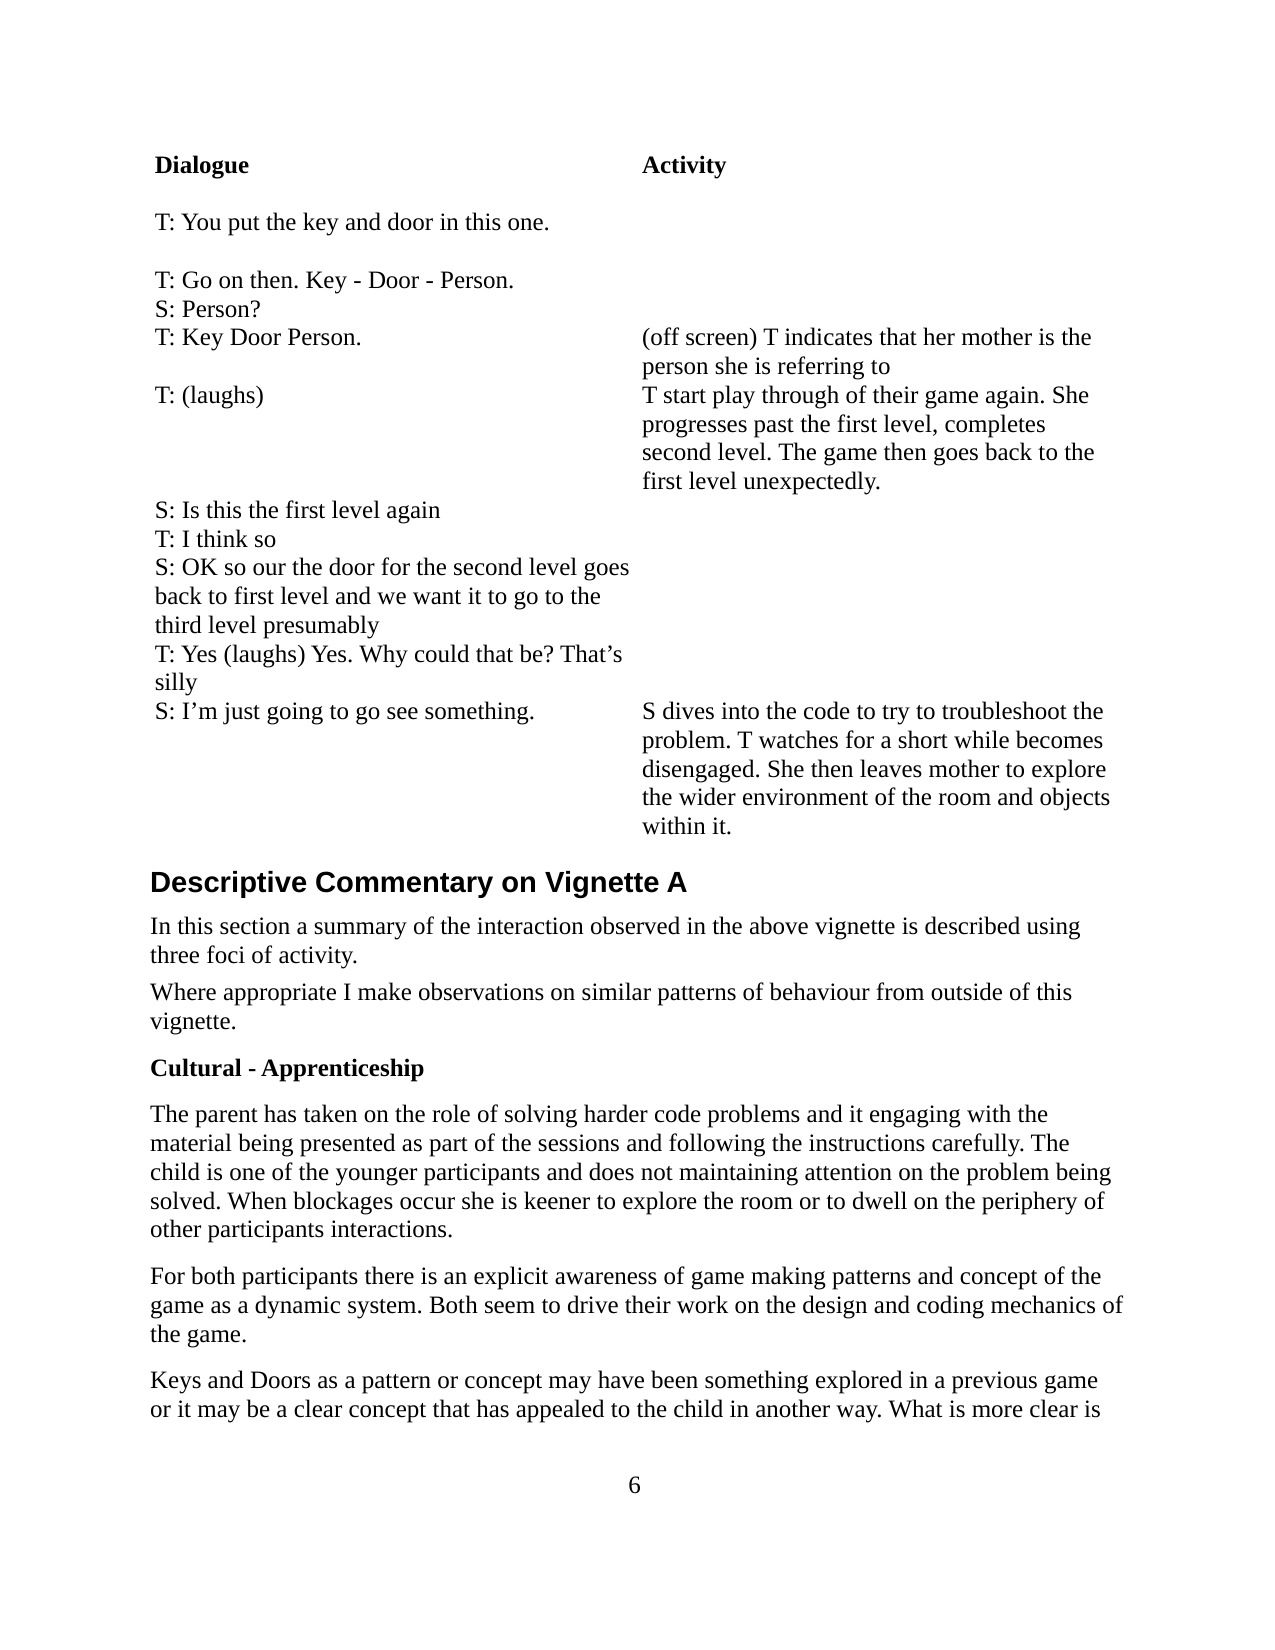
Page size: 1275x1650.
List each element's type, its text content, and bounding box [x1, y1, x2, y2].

text The parent has taken on the role of solving harder code problems and it engaging with the material being presented as part of the sessions and following the instructions carefully. The child is one of the younger participants and does not maintaining attention on the problem being solved. When blockages occur she is keener to explore the room or to dwell on the periphery of other participants interactions. [150, 1099, 1125, 1243]
table_cell T: (laughs) [150, 380, 637, 495]
table_cell S: I’m just going to go see something. [150, 696, 637, 840]
table_cell (off screen) T indicates that her mother is the person she is referring to [638, 323, 1125, 380]
table_cell [638, 553, 1125, 639]
text In this section a summary of the interaction observed in the above vignette is described using three foci of activity. [150, 911, 1125, 968]
table_cell T start play through of their game again. She progresses past the first level, completes second level. The game then goes back to the first level unexpectedly. [638, 380, 1125, 495]
table_cell T: I think so [150, 524, 637, 552]
text For both participants there is an explicit awareness of game making patterns and concept of the game as a dynamic system. Both seem to drive their work on the design and coding mechanics of the game. [150, 1261, 1125, 1347]
table_cell [638, 495, 1125, 524]
table_cell T: Yes (laughs) Yes. Why could that be? That’s silly [150, 639, 637, 696]
table_header Activity [638, 150, 1125, 179]
table_cell S: OK so our the door for the second level goes back to first level and we want it to go to the third level presumably [150, 553, 637, 639]
table_cell T: Key Door Person. [150, 323, 637, 380]
text Keys and Doors as a pattern or concept may have been something explored in a previous game or it may be a clear concept that has appealed to the child in another way. What is more clear is [150, 1365, 1125, 1423]
text Where appropriate I make observations on similar patterns of behaviour from outside of this vignette. [150, 977, 1125, 1035]
table_cell S dives into the code to try to troubleshoot the problem. T watches for a short while becomes disengaged. She then leaves mother to explore the wider environment of the room and objects within it. [638, 696, 1125, 840]
table_header Dialogue [150, 150, 637, 179]
subtitle Descriptive Commentary on Vignette A [150, 865, 1125, 898]
table_cell T: You put the key and door in this one. [150, 208, 637, 236]
text Cultural - Apprenticeship [150, 1053, 1125, 1082]
table_cell [638, 639, 1125, 696]
table_cell [638, 265, 1125, 294]
table_cell [638, 179, 1125, 207]
table_cell S: Is this the first level again [150, 495, 637, 524]
table_cell [638, 524, 1125, 552]
table_cell S: Person? [150, 294, 637, 322]
table_cell [638, 294, 1125, 322]
table_cell [150, 236, 637, 265]
table_cell T: Go on then. Key - Door - Person. [150, 265, 637, 294]
table_cell [150, 179, 637, 207]
table_cell [638, 208, 1125, 236]
table_cell [638, 236, 1125, 265]
